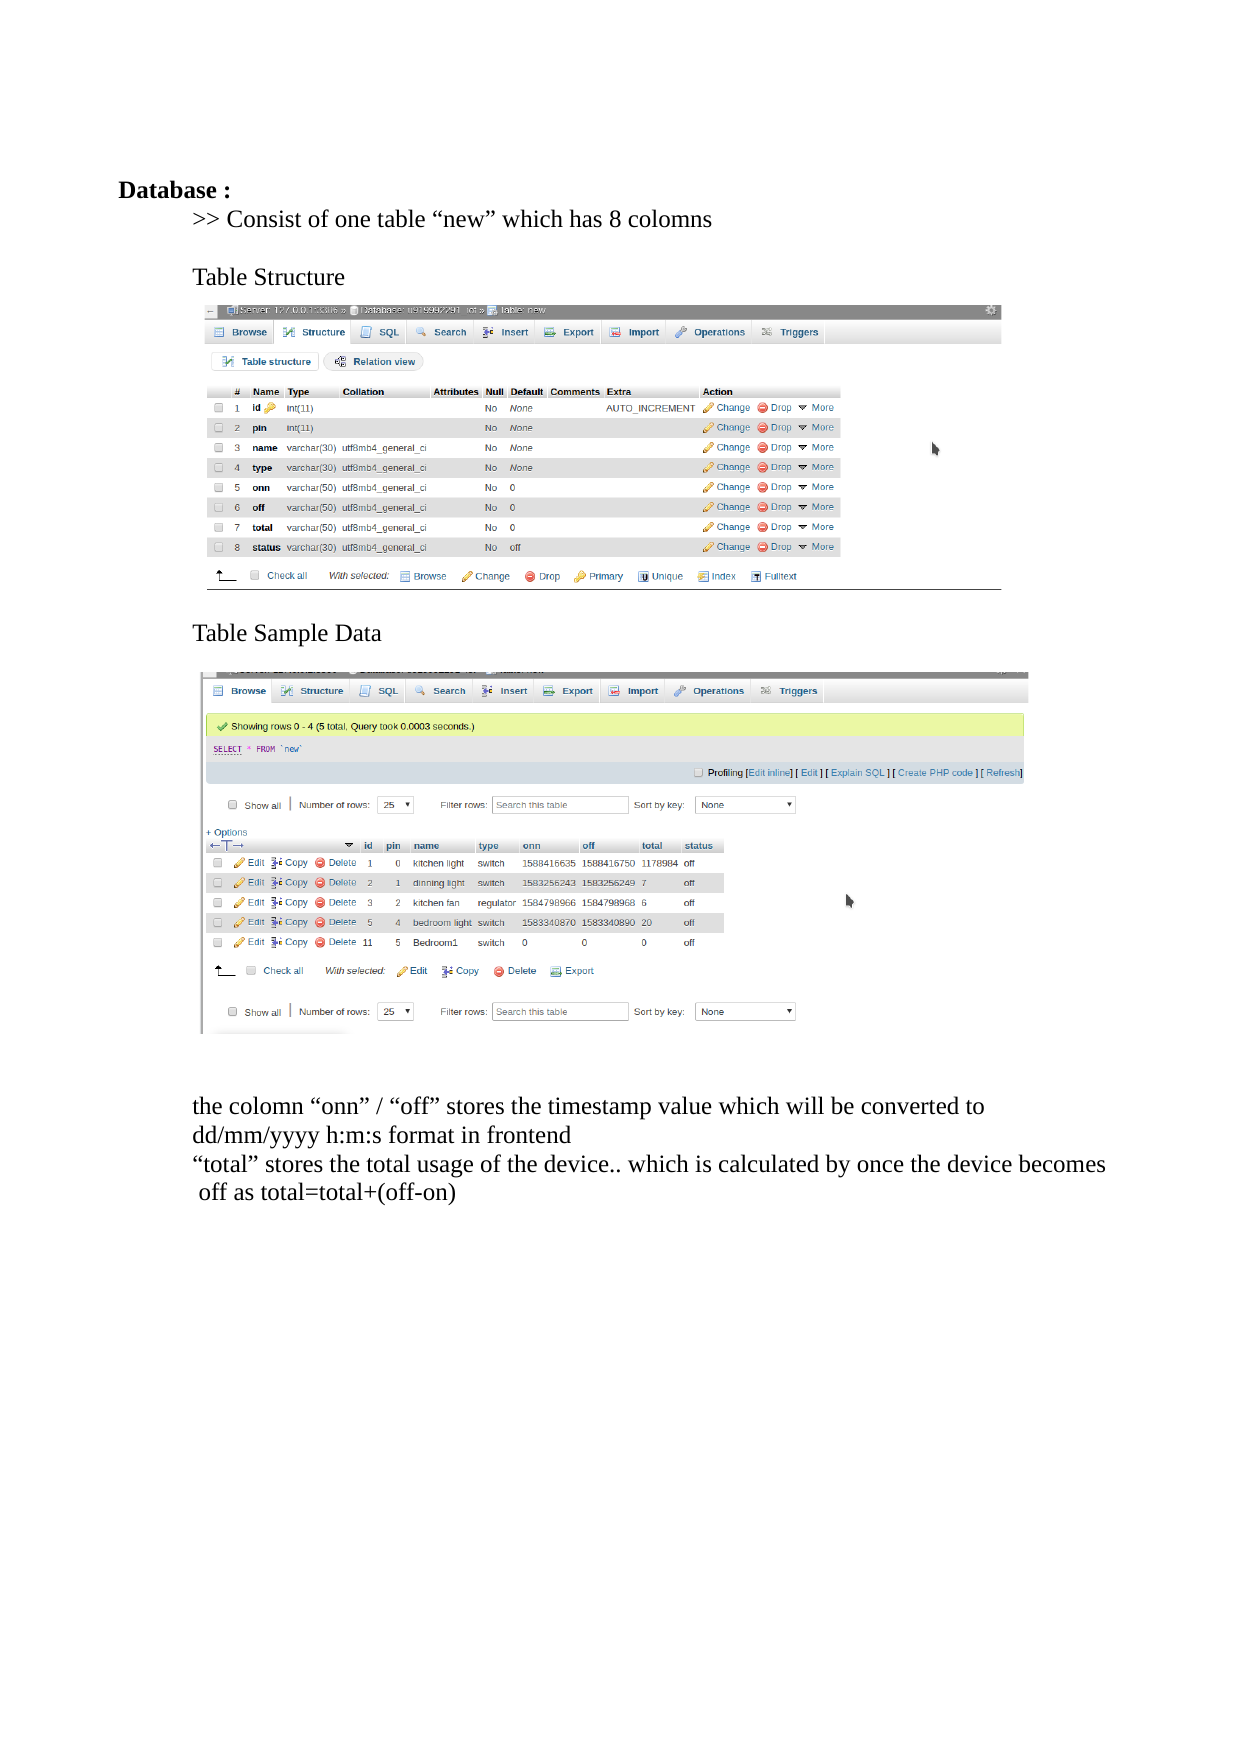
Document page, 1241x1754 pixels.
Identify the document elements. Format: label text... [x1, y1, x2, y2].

text Table Structure [118, 262, 1122, 291]
text >> Consist of one table “new” which has 8 colomns [118, 204, 1122, 233]
text “total” stores the total usage of the device.. which is calculated by once the device becomes off as total=total+(off-on) [118, 1149, 1122, 1206]
text dd/mm/yyyy h:m:s format in frontend [118, 1120, 1122, 1149]
text Table Sample Data [118, 618, 1122, 647]
picture [204, 305, 1002, 590]
picture [199, 672, 1029, 1034]
text Database : [118, 176, 1122, 204]
text the colomn “onn” / “off” stores the timestamp value which will be converted to [118, 1091, 1122, 1120]
